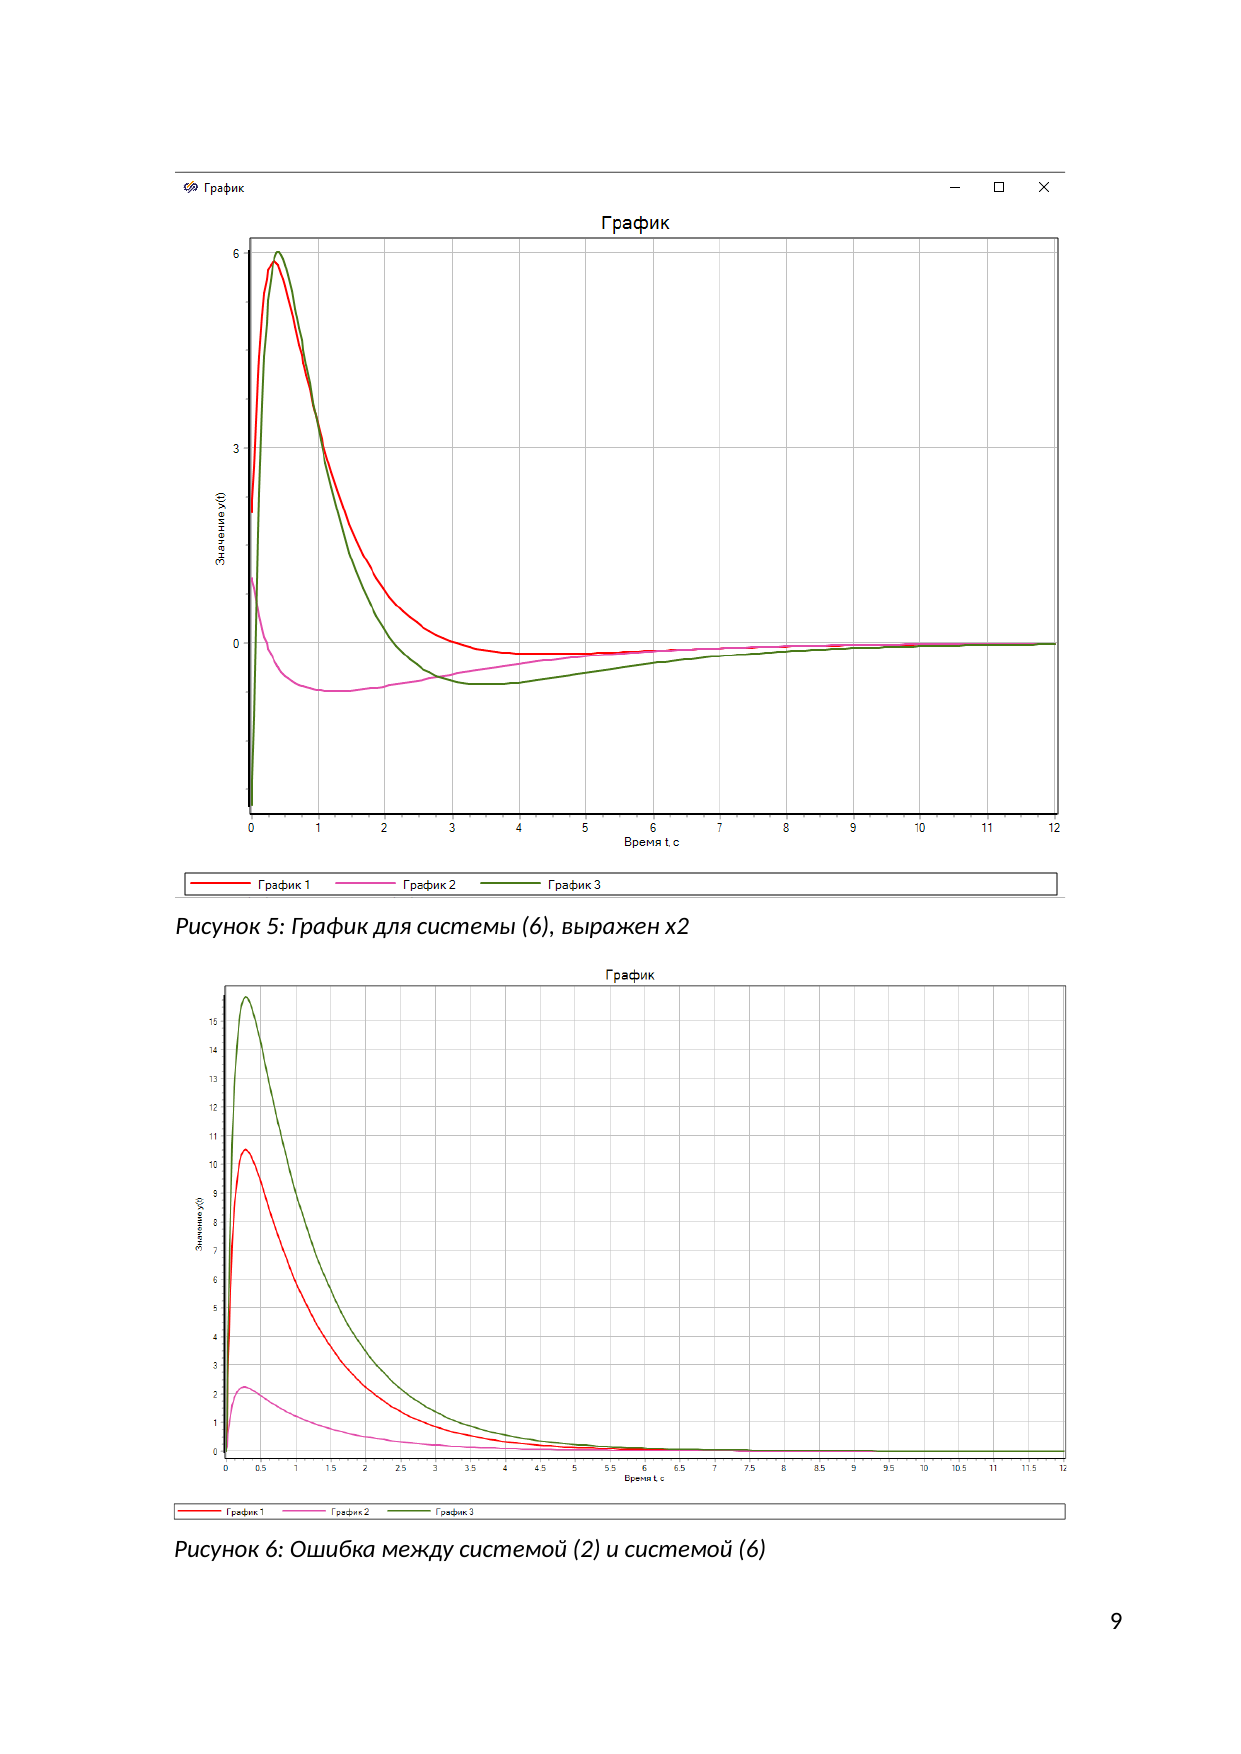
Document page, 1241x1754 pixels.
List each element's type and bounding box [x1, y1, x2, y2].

picture [175, 171, 1066, 898]
table_cell [119, 948, 1122, 1569]
picture [173, 966, 1067, 1521]
table_header [119, 153, 1122, 947]
